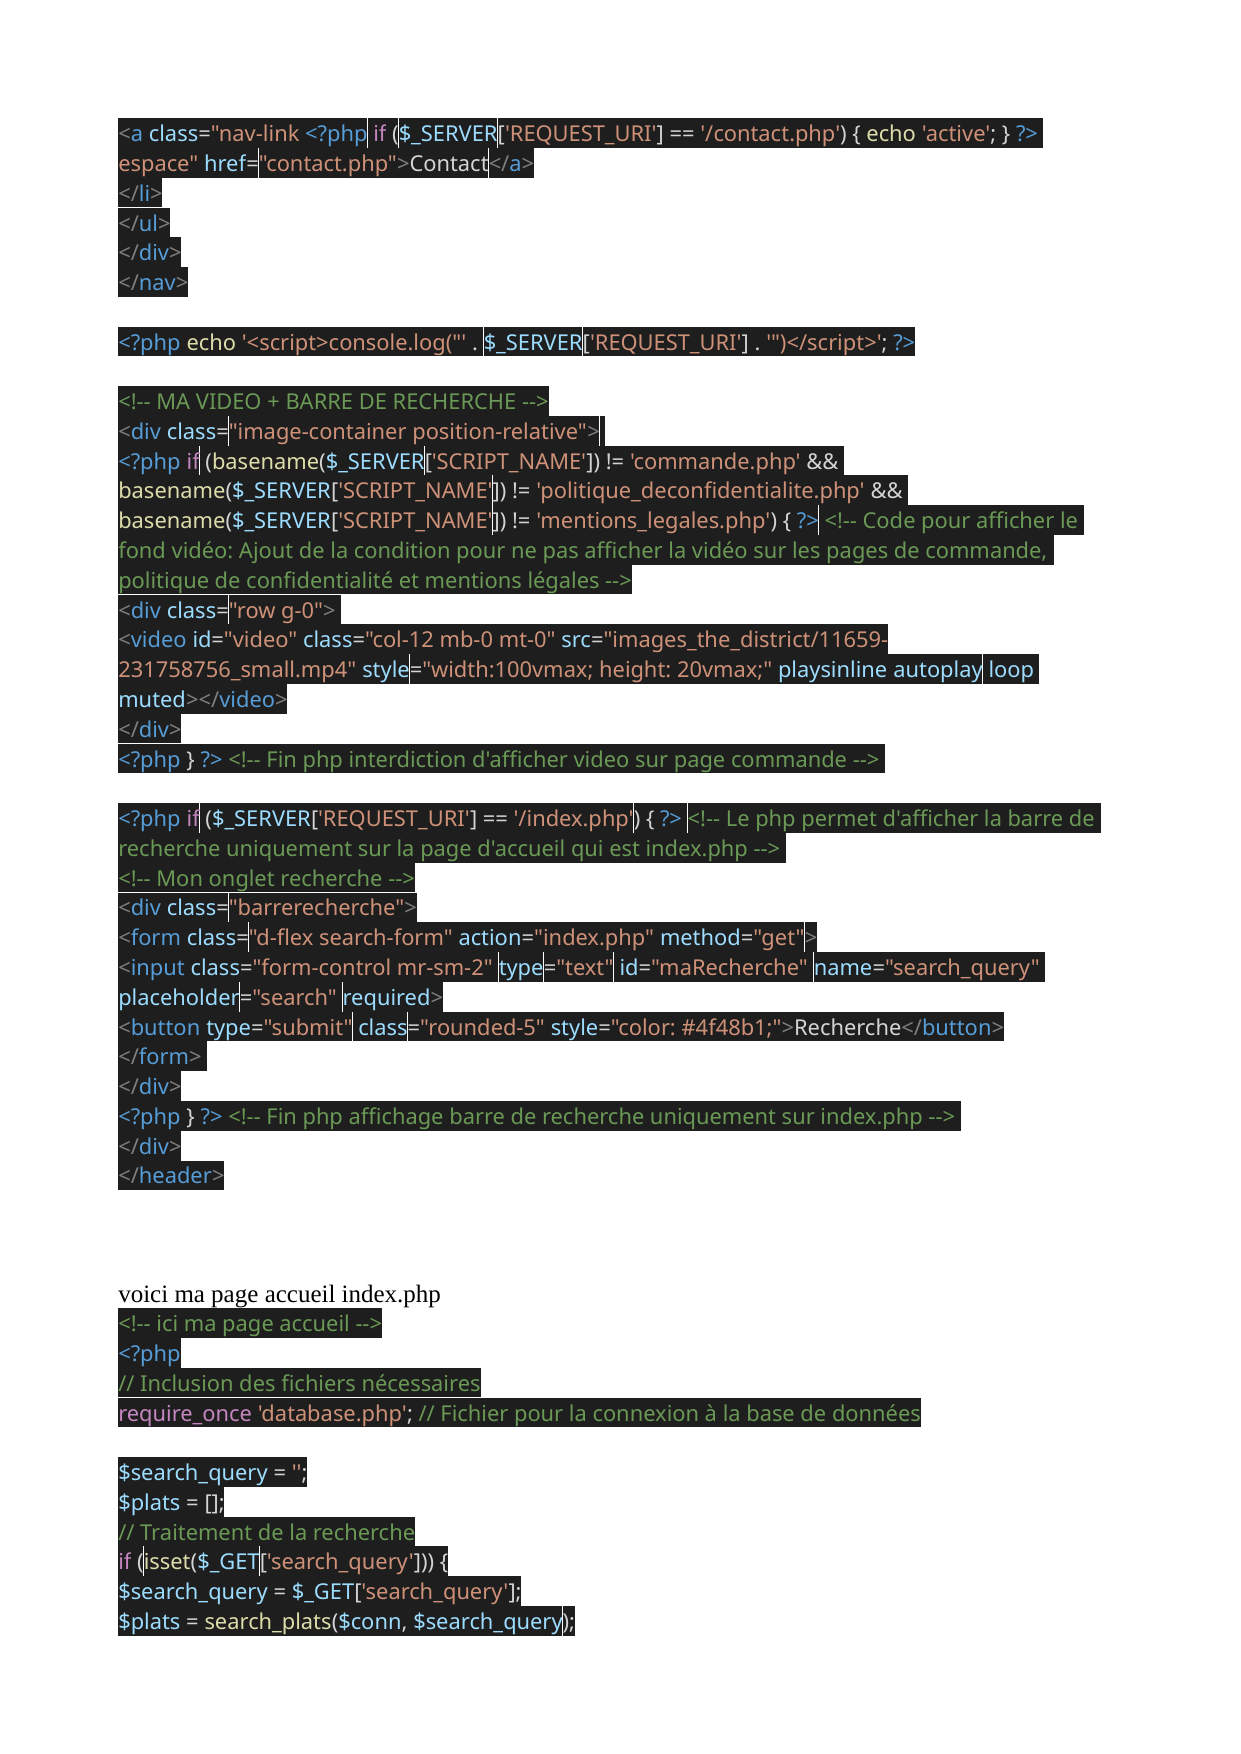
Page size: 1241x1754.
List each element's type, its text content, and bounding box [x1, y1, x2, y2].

text <video id="video" class="col-12 mb-0 mt-0" src="images_the_district/11659-231758756_small.mp4" style="width:100vmax; height: 20vmax;" playsinline autoplay loop muted></video> [118, 624, 1122, 714]
text </form> [118, 1041, 1122, 1071]
text </header> [118, 1161, 1122, 1190]
text <?php if (basename($_SERVER['SCRIPT_NAME']) != 'commande.php' && basename($_SERVER['SCRIPT_NAME']) != 'politique_deconfidentialite.php' && basename($_SERVER['SCRIPT_NAME']) != 'mentions_legales.php') { ?> <!-- Code pour afficher le fond vidéo: Ajout de la condition pour ne pas afficher la vidéo sur les pages de commande, politique de confidentialité et mentions légales --> [118, 446, 1122, 594]
text <?php if ($_SERVER['REQUEST_URI'] == '/index.php') { ?> <!-- Le php permet d'afficher la barre de recherche uniquement sur la page d'accueil qui est index.php --> [118, 803, 1122, 863]
text <button type="submit" class="rounded-5" style="color: #4f48b1;">Recherche</button> [118, 1012, 1122, 1041]
text </li> [118, 178, 1122, 207]
text voici ma page accueil index.php [118, 1279, 1122, 1308]
text <input class="form-control mr-sm-2" type="text" id="maRecherche" name="search_query" placeholder="search" required> [118, 952, 1122, 1012]
text require_once 'database.php'; // Fichier pour la connexion à la base de données [118, 1397, 1122, 1427]
text $plats = search_plats($conn, $search_query); [118, 1606, 1122, 1636]
text <?php } ?> <!-- Fin php interdiction d'afficher video sur page commande --> [118, 743, 1122, 773]
text </div> [118, 1131, 1122, 1161]
text $search_query = $_GET['search_query']; [118, 1576, 1122, 1606]
text <a class="nav-link <?php if ($_SERVER['REQUEST_URI'] == '/contact.php') { echo 'active'; } ?> espace" href="contact.php">Contact</a> [118, 118, 1122, 178]
text // Inclusion des fichiers nécessaires [118, 1368, 1122, 1397]
text <?php } ?> <!-- Fin php affichage barre de recherche uniquement sur index.php --> [118, 1101, 1122, 1131]
text <div class="barrerecherche"> [118, 892, 1122, 922]
text <!-- ici ma page accueil --> [118, 1308, 1122, 1338]
text // Traitement de la recherche [118, 1517, 1122, 1546]
text <div class="image-container position-relative"> [118, 416, 1122, 446]
text if (isset($_GET['search_query'])) { [118, 1546, 1122, 1576]
text <div class="row g-0"> [118, 594, 1122, 624]
text <!-- MA VIDEO + BARRE DE RECHERCHE --> [118, 386, 1122, 416]
text </div> [118, 237, 1122, 267]
text </nav> [118, 267, 1122, 297]
text <form class="d-flex search-form" action="index.php" method="get"> [118, 922, 1122, 952]
text </div> [118, 1071, 1122, 1101]
text <?php [118, 1338, 1122, 1368]
text </div> [118, 714, 1122, 743]
text $plats = []; [118, 1487, 1122, 1517]
text $search_query = ''; [118, 1457, 1122, 1487]
text <?php echo '<script>console.log("' . $_SERVER['REQUEST_URI'] . '")</script>'; ?> [118, 327, 1122, 356]
text </ul> [118, 207, 1122, 237]
text <!-- Mon onglet recherche --> [118, 863, 1122, 892]
